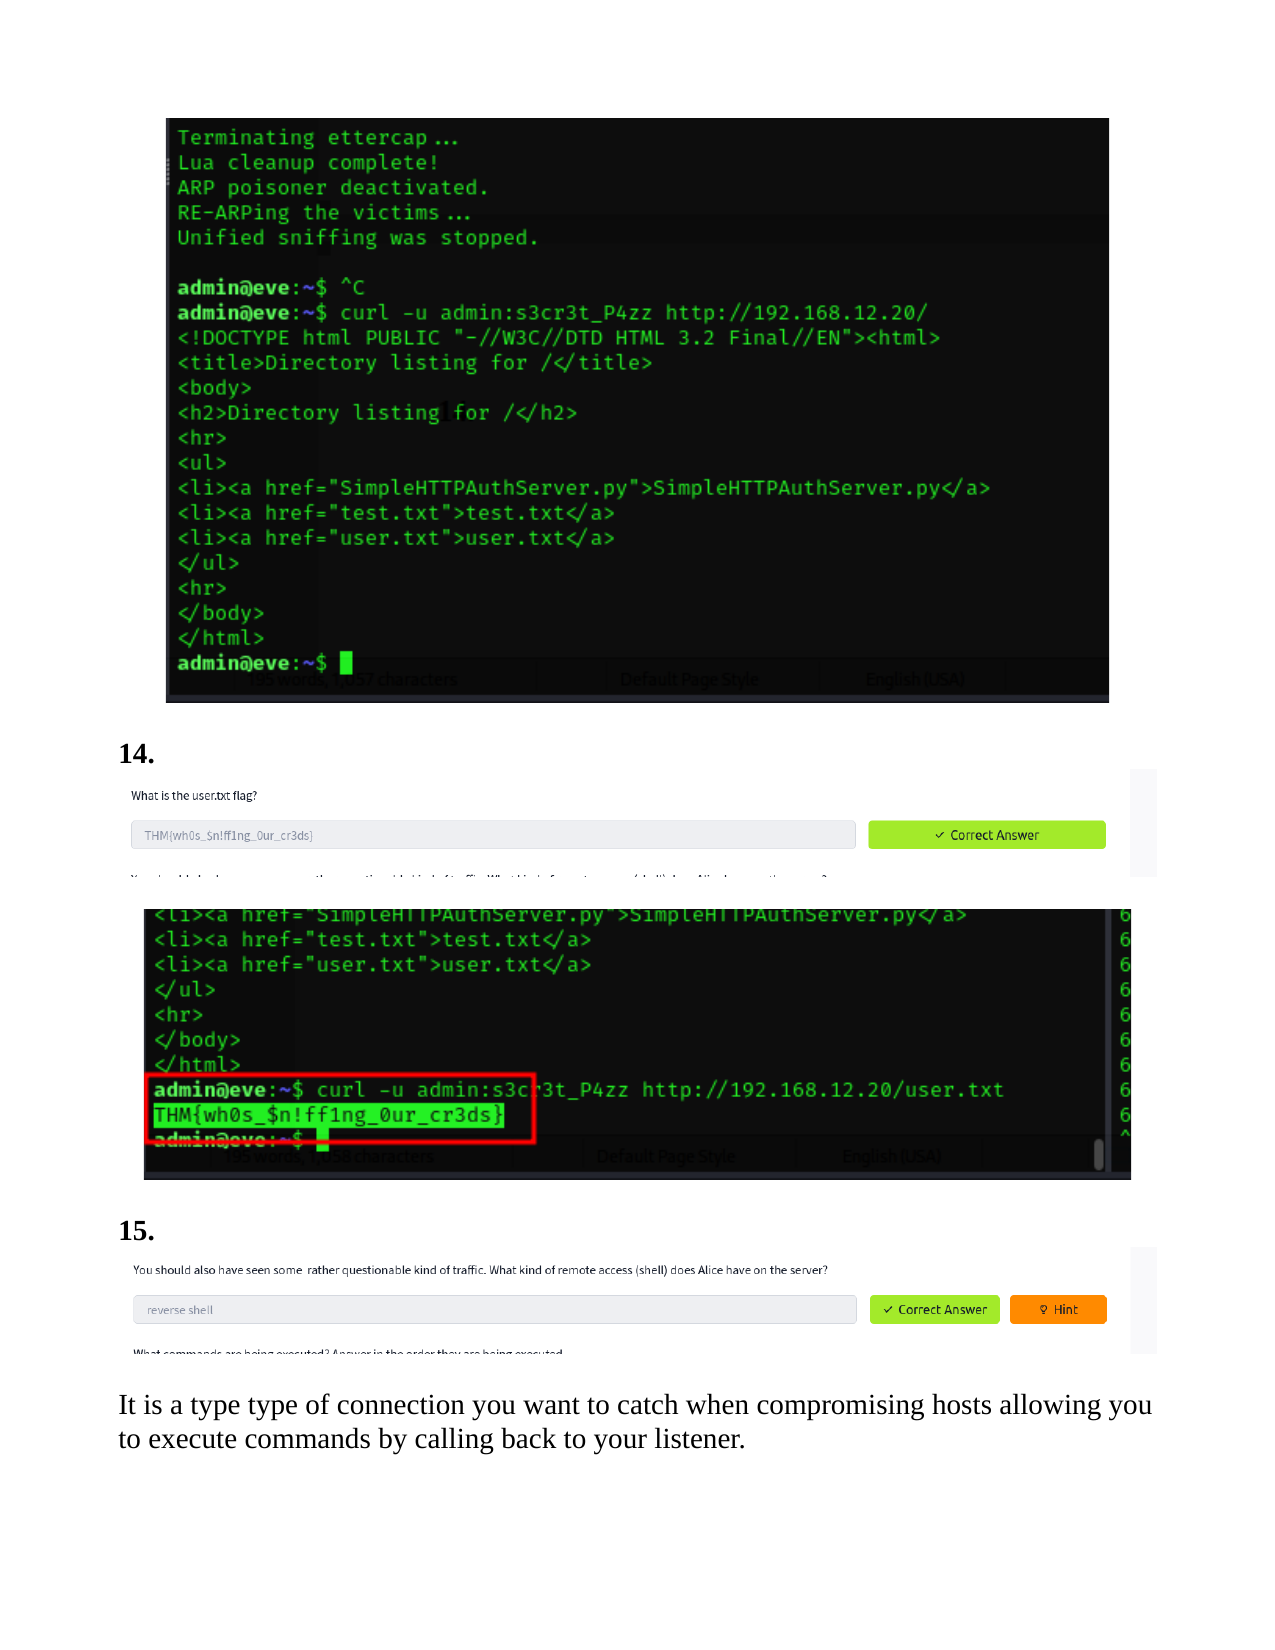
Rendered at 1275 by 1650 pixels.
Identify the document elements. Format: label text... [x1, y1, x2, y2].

picture [118, 769, 1157, 877]
text 14. [118, 736, 1157, 769]
picture [143, 909, 1132, 1180]
picture [118, 1247, 1157, 1354]
text It is a type type of connection you want to catch when compromising hosts allowing you to execute commands by calling back to your listener. [118, 1387, 1157, 1454]
text 15. [118, 1213, 1157, 1247]
picture [165, 118, 1110, 703]
